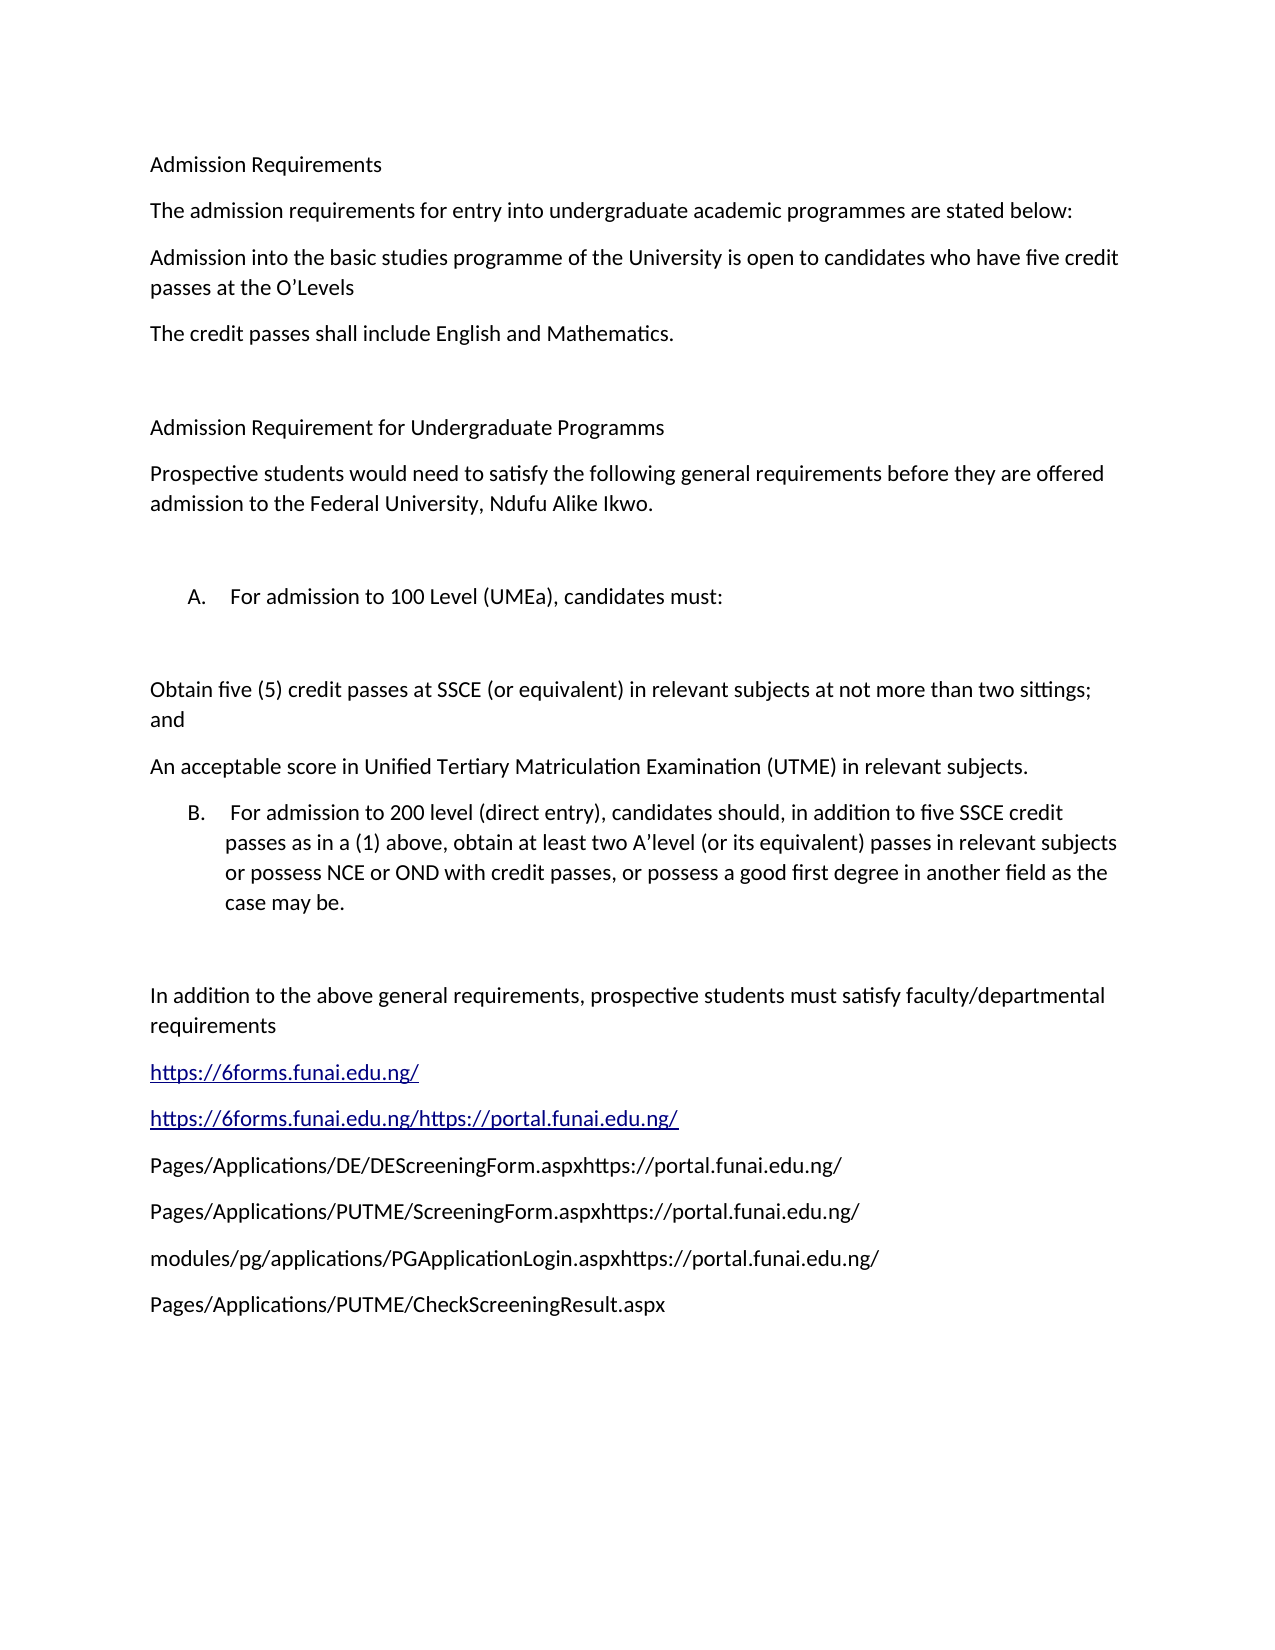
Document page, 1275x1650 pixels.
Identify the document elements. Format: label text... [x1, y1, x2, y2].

text Pages/Applications/PUTME/CheckScreeningResult.aspx [150, 1291, 1125, 1318]
text Pages/Applications/PUTME/ScreeningForm.aspxhttps://portal.funai.edu.ng/ [150, 1197, 1125, 1225]
text modules/pg/applications/PGApplicationLogin.aspxhttps://portal.funai.edu.ng/ [150, 1244, 1125, 1272]
text In addition to the above general requirements, prospective students must satisfy faculty/departmental requirements [150, 981, 1125, 1039]
text https://6forms.funai.edu.ng/ [150, 1058, 1125, 1086]
text Admission Requirement for Undergraduate Programms [150, 413, 1125, 441]
list For admission to 200 level (direct entry), candidates should, in addition to five SSCE credit passes as in a (1) above, obtain at least two A’level (or its equivalent) passes in relevant subjects or possess NCE or OND with credit passes, or possess a good first degree in another field as the case may be. [187, 798, 1125, 916]
text Pages/Applications/DE/DEScreeningForm.aspxhttps://portal.funai.edu.ng/ [150, 1151, 1125, 1179]
text Obtain five (5) credit passes at SSCE (or equivalent) in relevant subjects at not more than two sittings; and [150, 675, 1125, 733]
text https://6forms.funai.edu.ng/https://portal.funai.edu.ng/ [150, 1104, 1125, 1132]
list For admission to 100 Level (UMEa), candidates must: [187, 582, 1125, 610]
text The admission requirements for entry into undergraduate academic programmes are stated below: [150, 197, 1125, 224]
text The credit passes shall include English and Mathematics. [150, 319, 1125, 348]
text Admission into the basic studies programme of the University is open to candidates who have five credit passes at the O’Levels [150, 243, 1125, 301]
text Prospective students would need to satisfy the following general requirements before they are offered admission to the Federal University, Ndufu Alike Ikwo. [150, 459, 1125, 517]
text Admission Requirements [150, 150, 1125, 178]
text An acceptable score in Unified Tertiary Matriculation Examination (UTME) in relevant subjects. [150, 752, 1125, 780]
